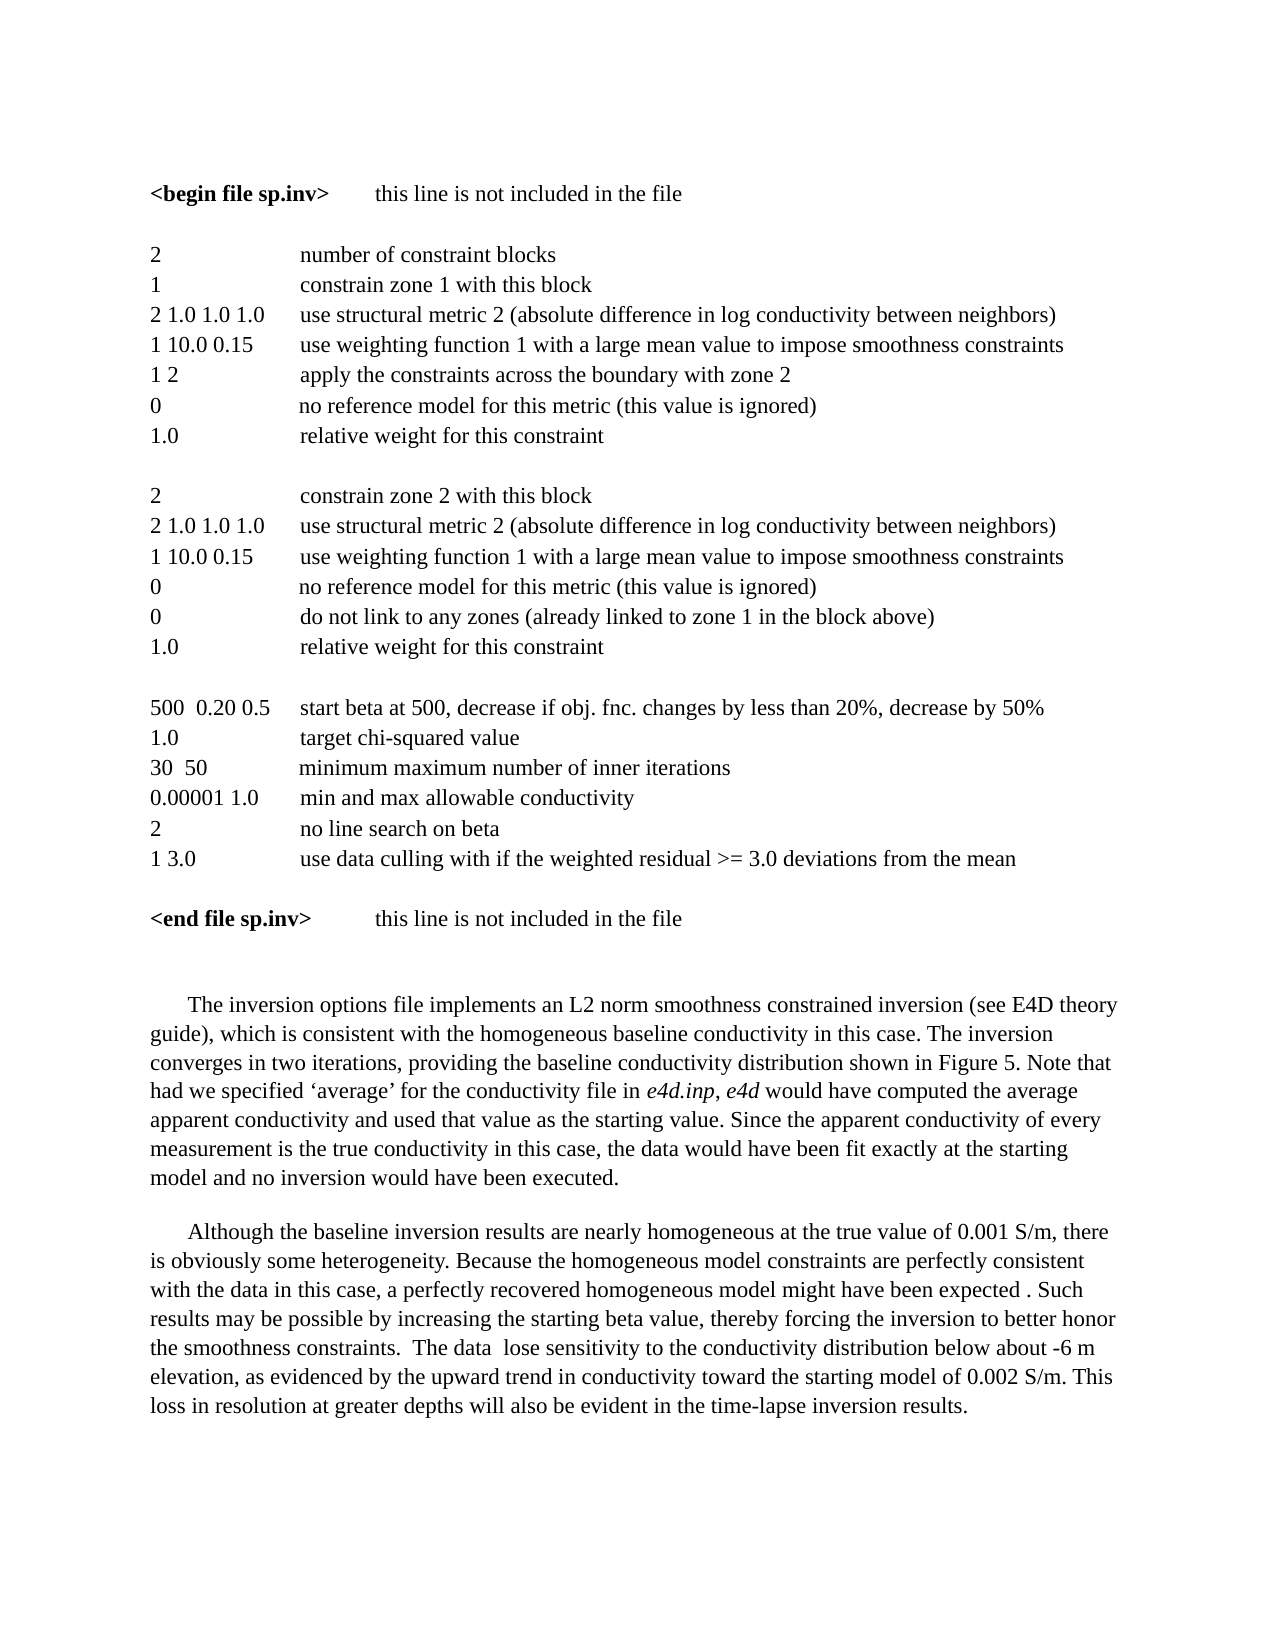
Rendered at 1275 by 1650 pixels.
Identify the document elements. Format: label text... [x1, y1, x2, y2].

text 2 number of constraint blocks [150, 241, 1125, 267]
text 0 no reference model for this metric (this value is ignored) 1.0 relative weight for this constraint [150, 392, 1125, 448]
text Although the baseline inversion results are nearly homogeneous at the true value of 0.001 S/m, there is obviously some heterogeneity. Because the homogeneous model constraints are perfectly consistent with the data in this case, a perfectly recovered homogeneous model might have been expected . Such results may be possible by increasing the starting beta value, thereby forcing the inversion to better honor the smoothness constraints. The data lose sensitivity to the conductivity distribution below about -6 m elevation, as evidenced by the upward trend in conductivity toward the starting model of 0.002 S/m. This loss in resolution at greater depths will also be evident in the time-lapse inversion results. [150, 1218, 1125, 1418]
text 500 0.20 0.5 start beta at 500, decrease if obj. fnc. changes by less than 20%, decrease by 50% 1.0 target chi-squared value 30 50 minimum maximum number of inner iterations 0.00001 1.0 min and max allowable conductivity 2 no line search on beta 1 3.0 use data culling with if the weighted residual >= 3.0 deviations from the mean [150, 694, 1125, 871]
text <end file sp.inv> this line is not included in the file [150, 905, 1125, 932]
text 0 no reference model for this metric (this value is ignored) 0 do not link to any zones (already linked to zone 1 in the block above) 1.0 relative weight for this constraint [150, 573, 1125, 660]
text <begin file sp.inv> this line is not included in the file [150, 180, 1125, 207]
text The inversion options file implements an L2 norm smoothness constrained inversion (see E4D theory guide), which is consistent with the homogeneous baseline conductivity in this case. The inversion converges in two iterations, providing the baseline conductivity distribution shown in Figure 5. Note that had we specified ‘average’ for the conductivity file in e4d.inp, e4d would have computed the average apparent conductivity and used that value as the starting value. Since the apparent conductivity of every measurement is the true conductivity in this case, the data would have been fit exactly at the starting model and no inversion would have been executed. [150, 991, 1125, 1191]
text 1 constrain zone 1 with this block 2 1.0 1.0 1.0 use structural metric 2 (absolute difference in log conductivity between neighbors) 1 10.0 0.15 use weighting function 1 with a large mean value to impose smoothness constraints 1 2 apply the constraints across the boundary with zone 2 [150, 271, 1125, 388]
text 2 constrain zone 2 with this block 2 1.0 1.0 1.0 use structural metric 2 (absolute difference in log conductivity between neighbors) 1 10.0 0.15 use weighting function 1 with a large mean value to impose smoothness constraints [150, 482, 1125, 569]
